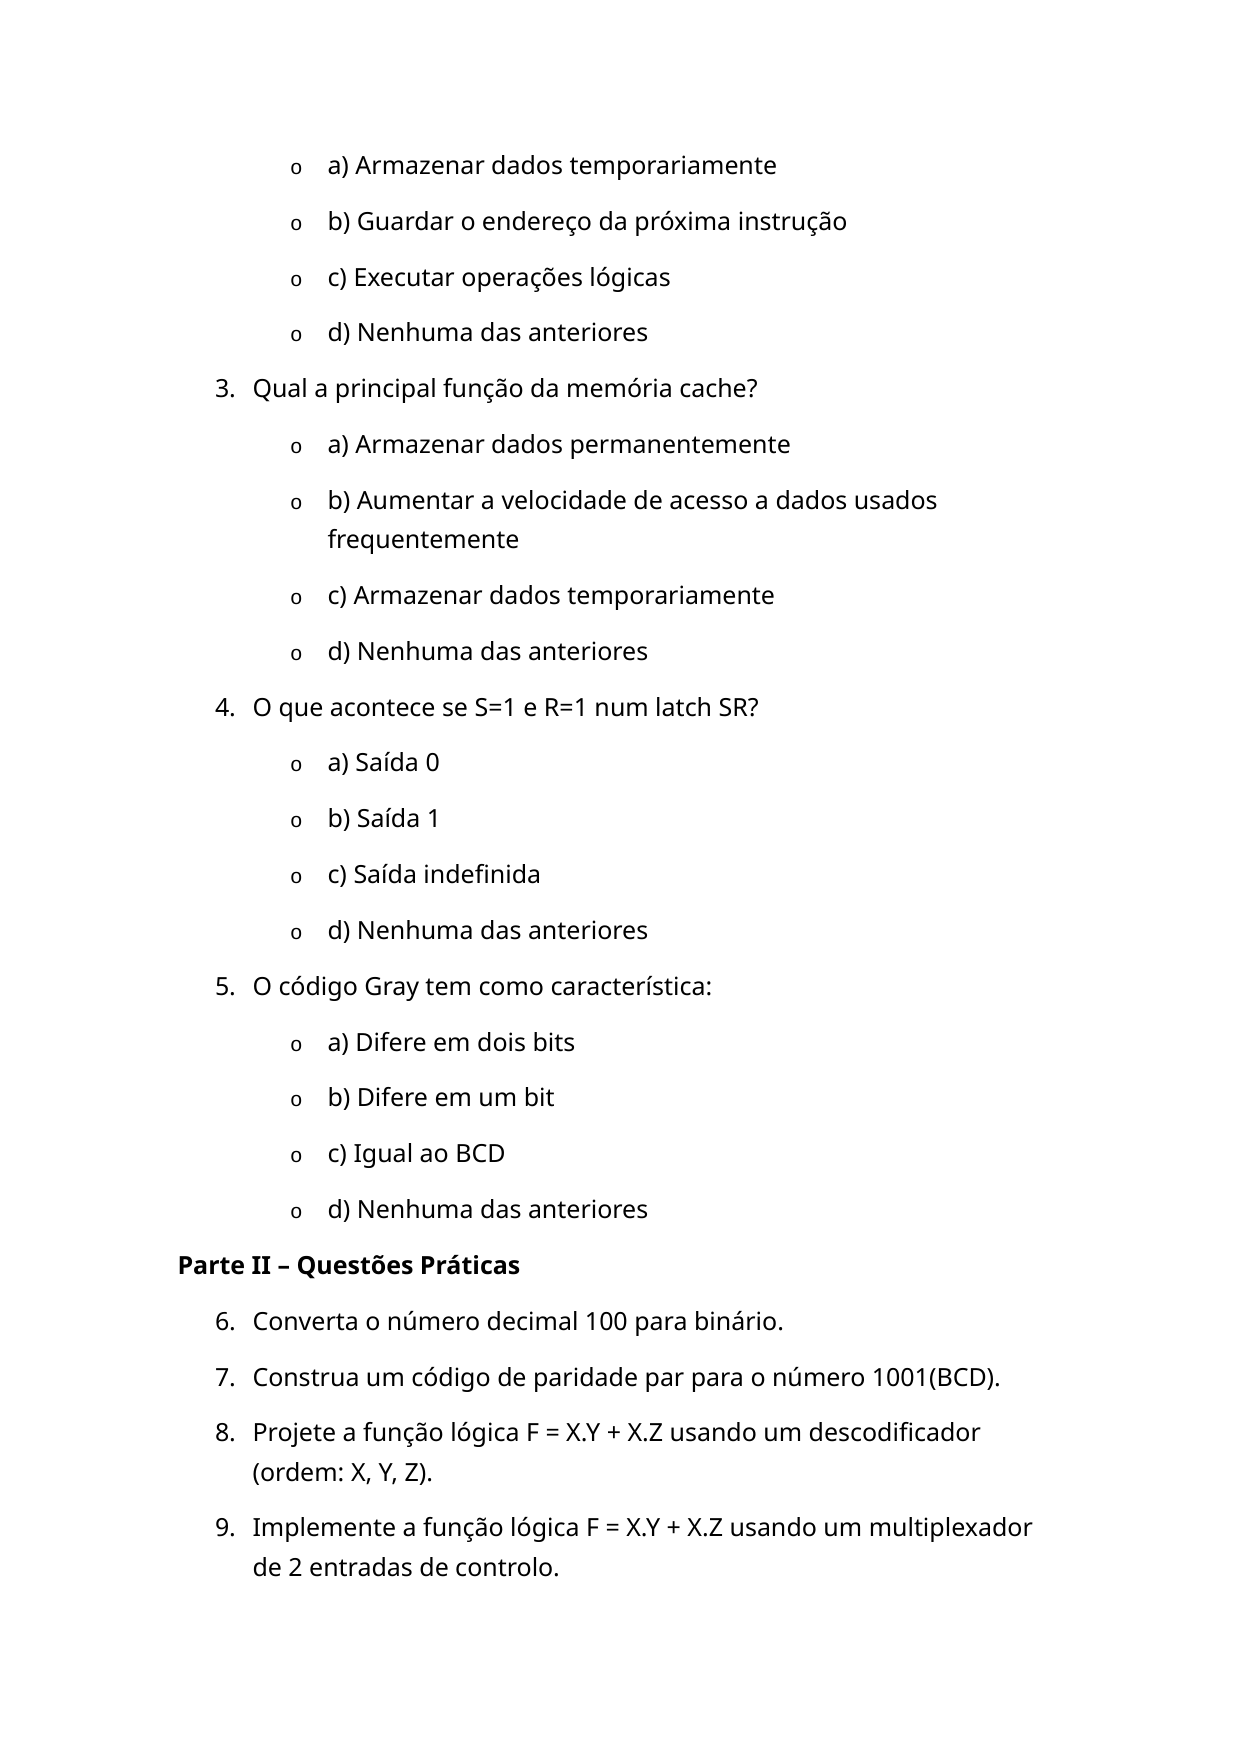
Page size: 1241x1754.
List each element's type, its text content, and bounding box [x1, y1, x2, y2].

list Projete a função lógica F = X.Y + X.Z usando um descodificador (ordem: X, Y, Z). [215, 1415, 1063, 1488]
list c) Saída indefinida [290, 857, 1063, 891]
list c) Igual ao BCD [290, 1136, 1063, 1170]
list b) Difere em um bit [290, 1080, 1063, 1114]
list c) Armazenar dados temporariamente [290, 578, 1063, 612]
list b) Aumentar a velocidade de acesso a dados usados frequentemente [290, 483, 1063, 556]
list a) Difere em dois bits [290, 1024, 1063, 1058]
list a) Armazenar dados temporariamente [290, 148, 1063, 182]
list Converta o número decimal 100 para binário. [215, 1303, 1063, 1337]
list b) Saída 1 [290, 801, 1063, 835]
list d) Nenhuma das anteriores [290, 913, 1063, 947]
list a) Saída 0 [290, 745, 1063, 779]
list c) Executar operações lógicas [290, 259, 1063, 293]
list d) Nenhuma das anteriores [290, 1192, 1063, 1226]
list d) Nenhuma das anteriores [290, 633, 1063, 667]
list Construa um código de paridade par para o número 1001(BCD). [215, 1359, 1063, 1393]
text Parte II – Questões Práticas [177, 1248, 1063, 1282]
list Qual a principal função da memória cache? [215, 371, 1063, 405]
list Implemente a função lógica F = X.Y + X.Z usando um multiplexador de 2 entradas de controlo. [215, 1510, 1063, 1583]
list d) Nenhuma das anteriores [290, 315, 1063, 349]
list O código Gray tem como característica: [215, 968, 1063, 1002]
list b) Guardar o endereço da próxima instrução [290, 203, 1063, 237]
list O que acontece se S=1 e R=1 num latch SR? [215, 689, 1063, 723]
list a) Armazenar dados permanentemente [290, 427, 1063, 461]
